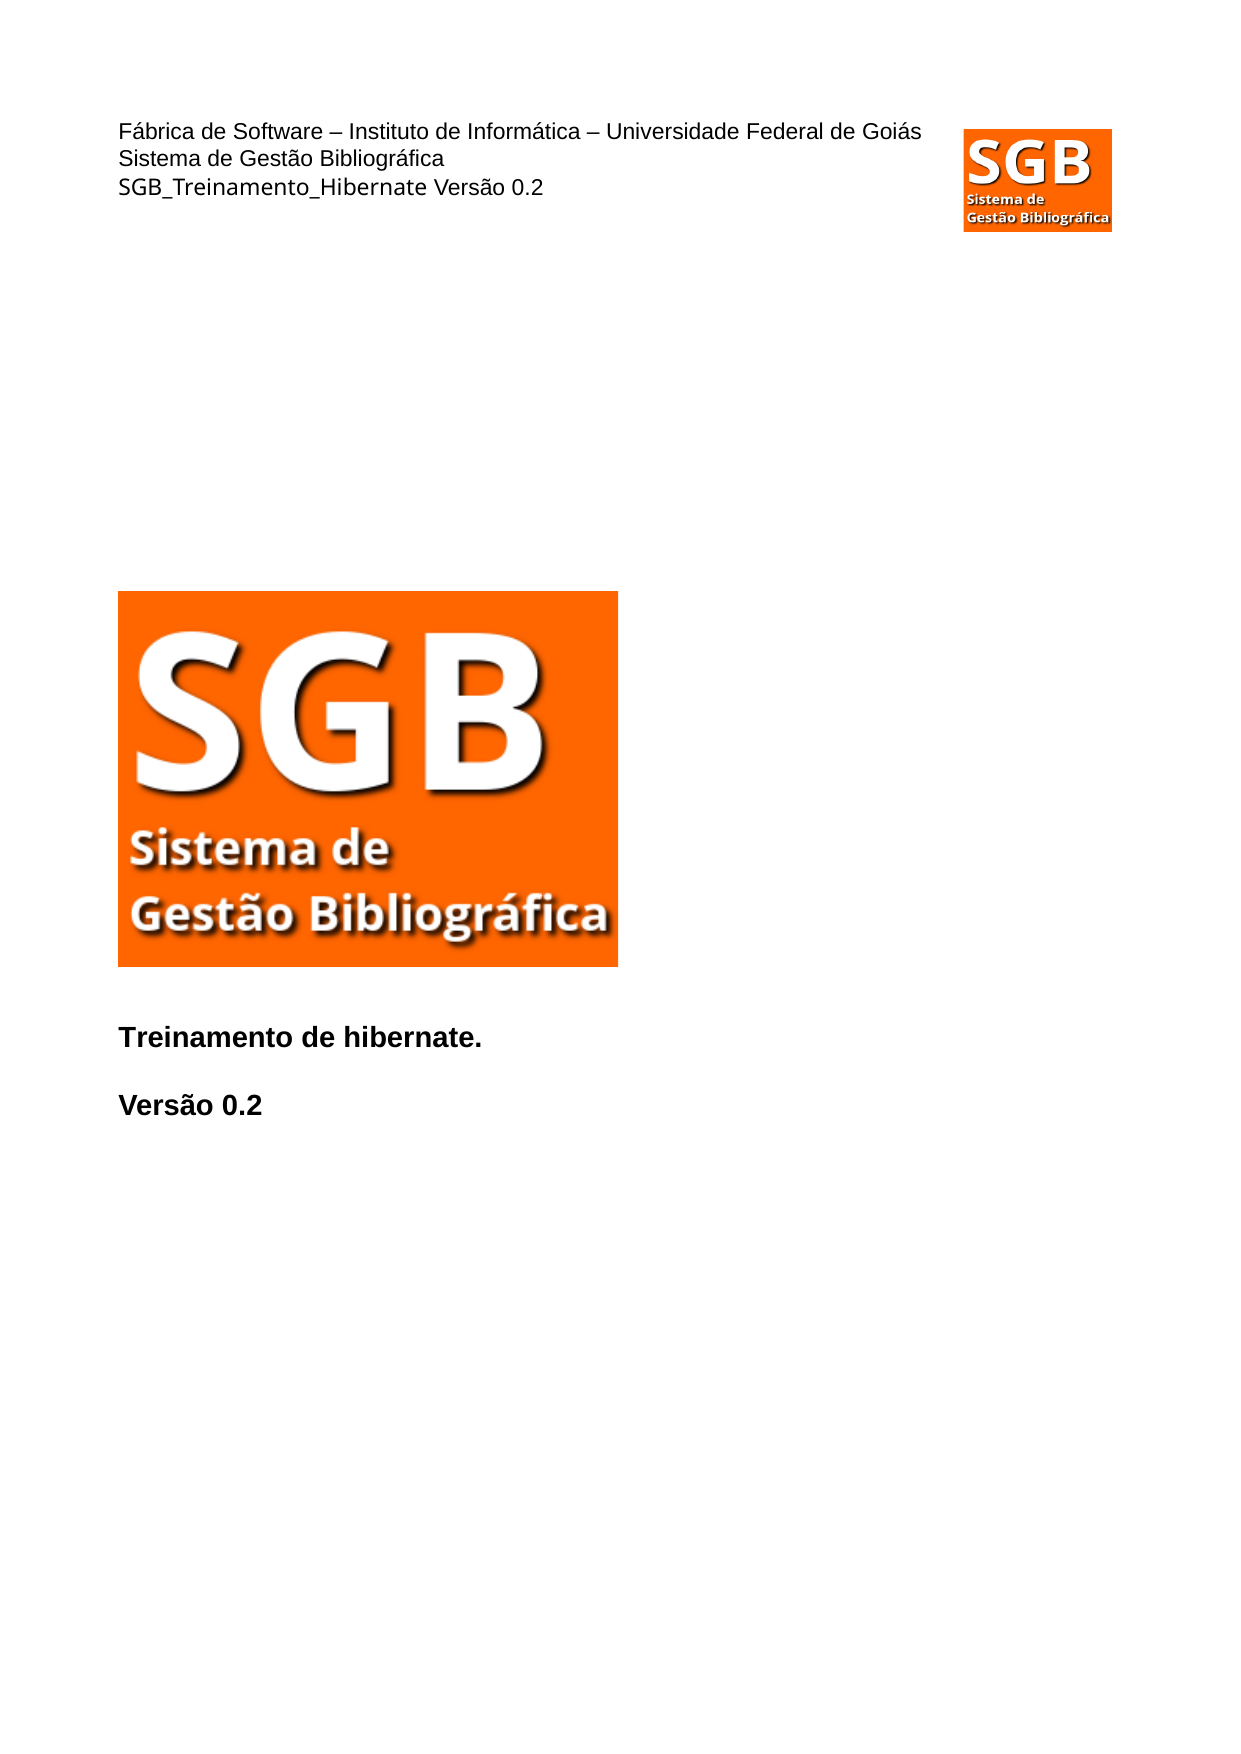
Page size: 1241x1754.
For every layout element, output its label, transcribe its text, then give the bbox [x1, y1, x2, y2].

picture [118, 591, 619, 967]
text Versão 0.2 [118, 1087, 1122, 1121]
text Treinamento de hibernate. [118, 1021, 1122, 1054]
picture [963, 129, 1112, 232]
